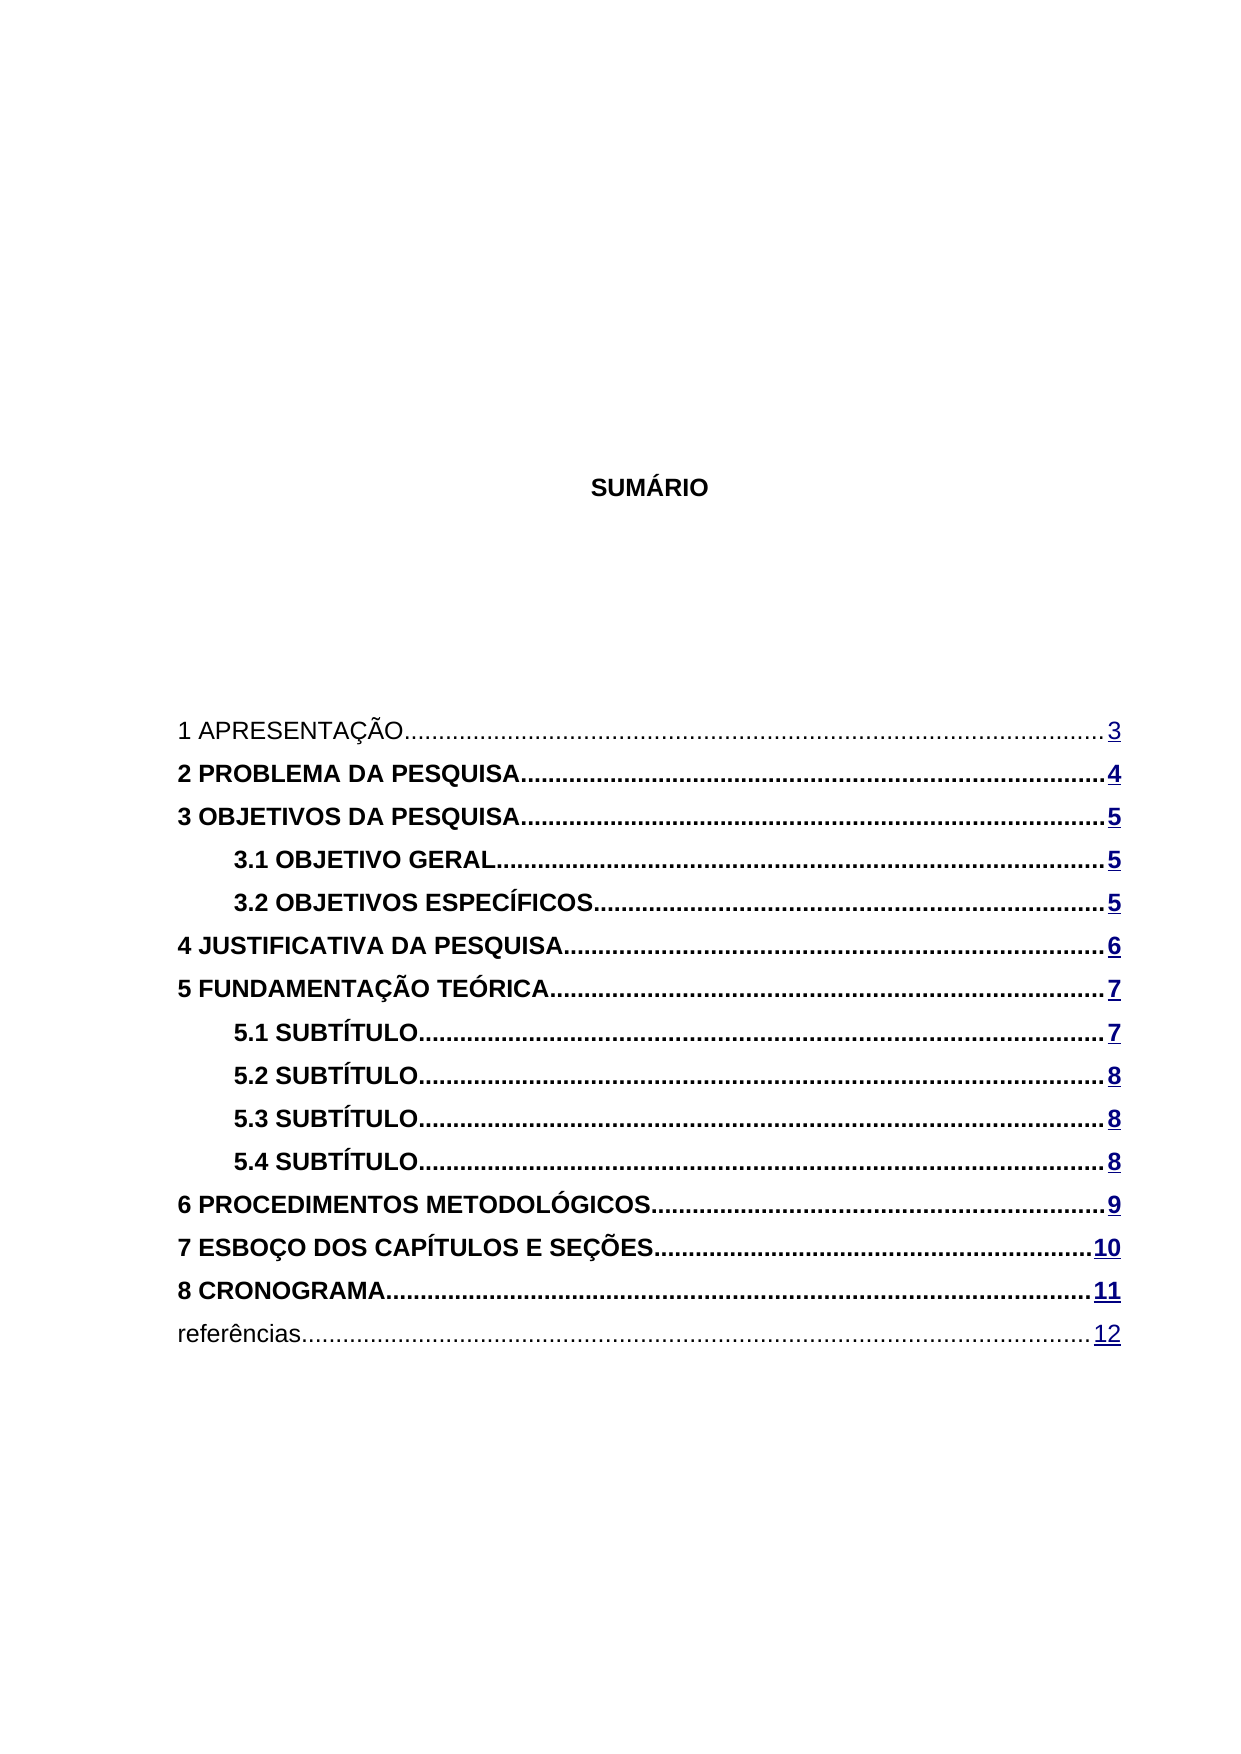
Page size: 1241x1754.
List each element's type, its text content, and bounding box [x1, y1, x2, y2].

text 5.3 SUBTÍTULO 8 [233, 1104, 1122, 1132]
text 5 FUNDAMENTAÇÃO TEÓRICA 7 [177, 974, 1122, 1003]
text 2 PROBLEMA DA PESQUISA 4 [177, 759, 1122, 787]
text 7 ESBOÇO DOS CAPÍTULOS E SEÇÕES 10 [177, 1233, 1122, 1262]
text 5.4 SUBTÍTULO 8 [233, 1147, 1122, 1176]
text 3.2 objetivos específicos 5 [233, 888, 1122, 917]
text 3 OBJETIVOS DA PESQUISA 5 [177, 802, 1122, 831]
text 6 PROCEDIMENTOS METODOLÓGICOS 9 [177, 1190, 1122, 1219]
text SUMÁRIO [177, 472, 1122, 501]
text 5.2 SUBTÍTULO 8 [233, 1061, 1122, 1089]
text 1 APRESENTAÇÃO 3 [177, 716, 1122, 744]
text 4 JUSTIFICATIVA DA PESQUISA 6 [177, 931, 1122, 960]
text referências 12 [177, 1319, 1122, 1348]
text 5.1 SUBTÍTULO 7 [233, 1017, 1122, 1046]
text 3.1 Objetivo geral 5 [233, 845, 1122, 874]
text 8 CRONOGRAMA 11 [177, 1276, 1122, 1305]
